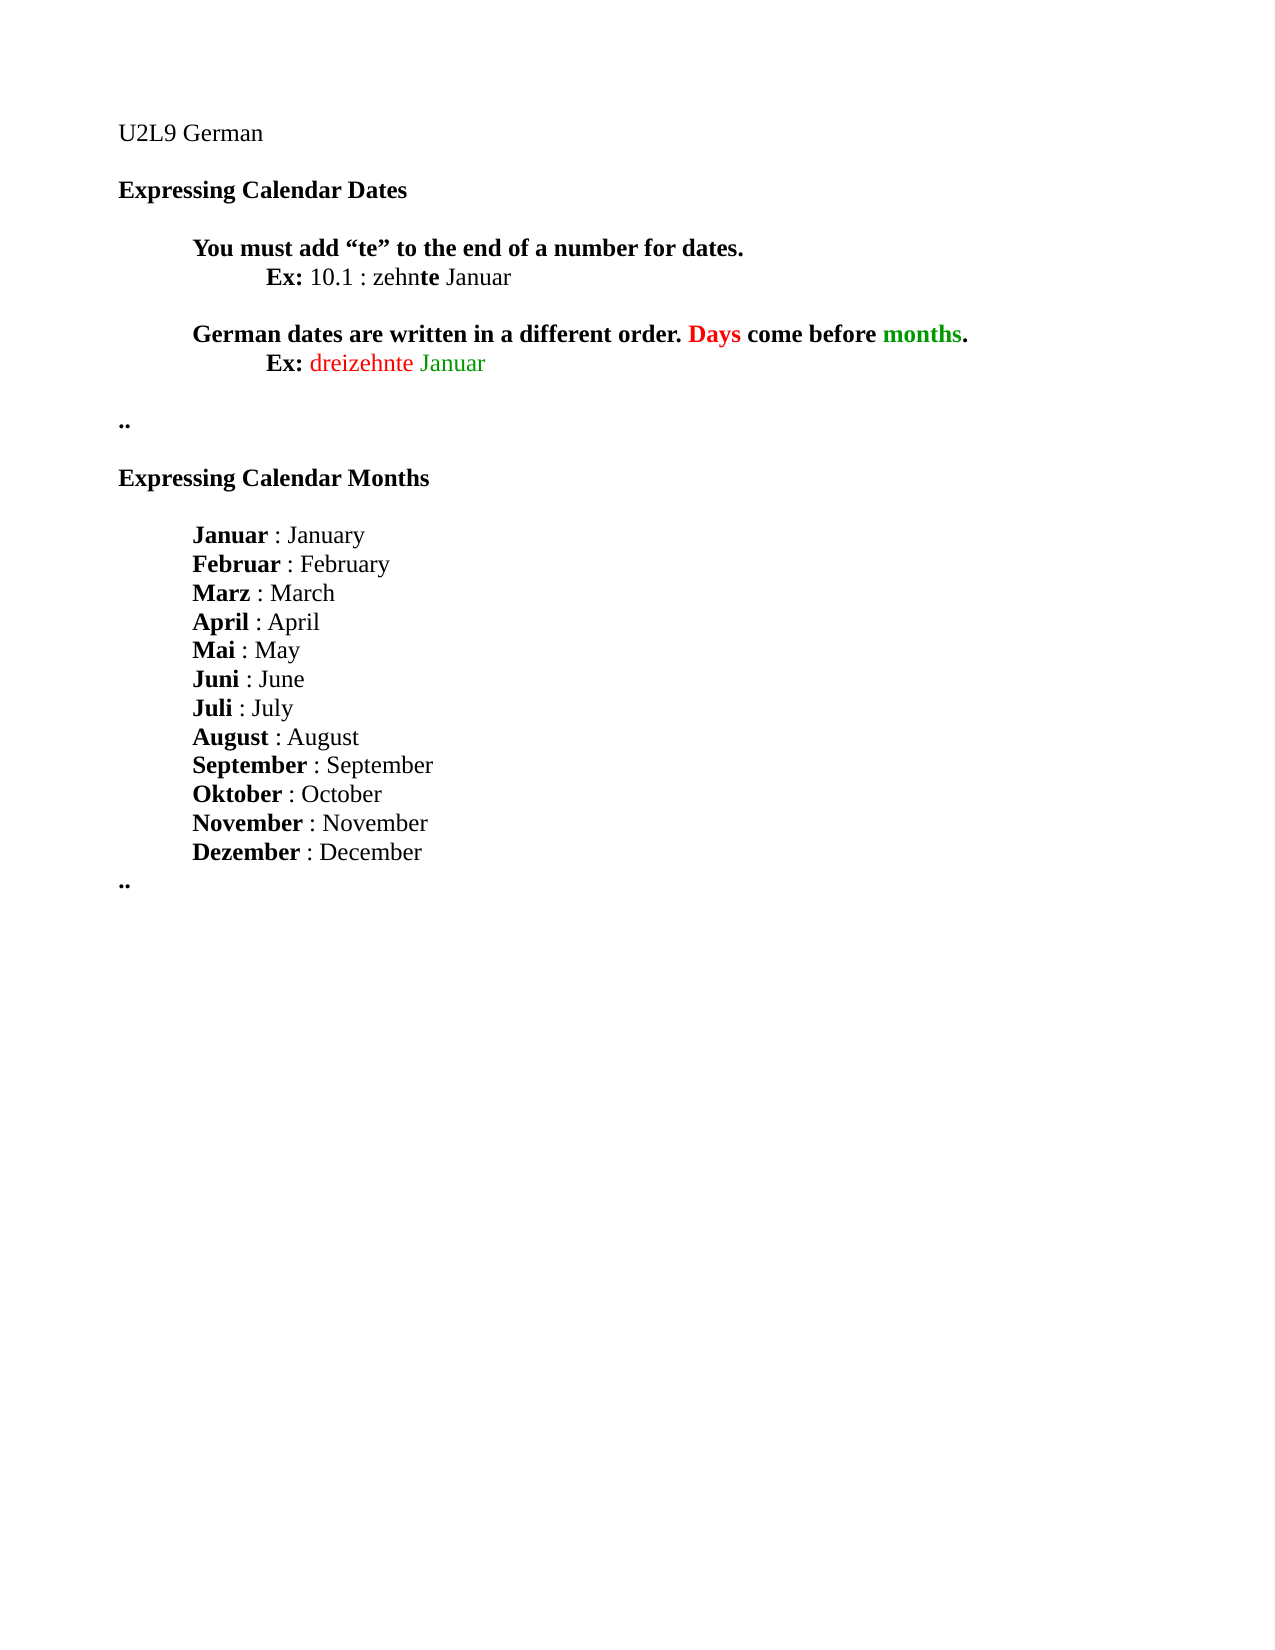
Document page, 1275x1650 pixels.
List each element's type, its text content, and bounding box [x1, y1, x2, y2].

text Marz : March [118, 578, 1157, 607]
text August : August [118, 722, 1157, 751]
text Mai : May [118, 636, 1157, 664]
text April : April [118, 607, 1157, 636]
text Oktober : October [118, 779, 1157, 808]
text September : September [118, 751, 1157, 779]
text Februar : February [118, 549, 1157, 578]
text .. [118, 406, 1157, 434]
text .. [118, 866, 1157, 894]
text Juni : June [118, 664, 1157, 693]
text Expressing Calendar Dates [118, 176, 1157, 204]
text Ex: dreizehnte Januar [118, 348, 1157, 377]
text U2L9 German [118, 118, 1157, 147]
text Dezember : December [118, 837, 1157, 866]
text German dates are written in a different order. Days come before months. [118, 319, 1157, 348]
text You must add “te” to the end of a number for dates. [118, 233, 1157, 262]
text Ex: 10.1 : zehnte Januar [118, 262, 1157, 291]
text Januar : January [118, 521, 1157, 549]
text Juli : July [118, 693, 1157, 722]
text November : November [118, 808, 1157, 837]
text Expressing Calendar Months [118, 463, 1157, 492]
